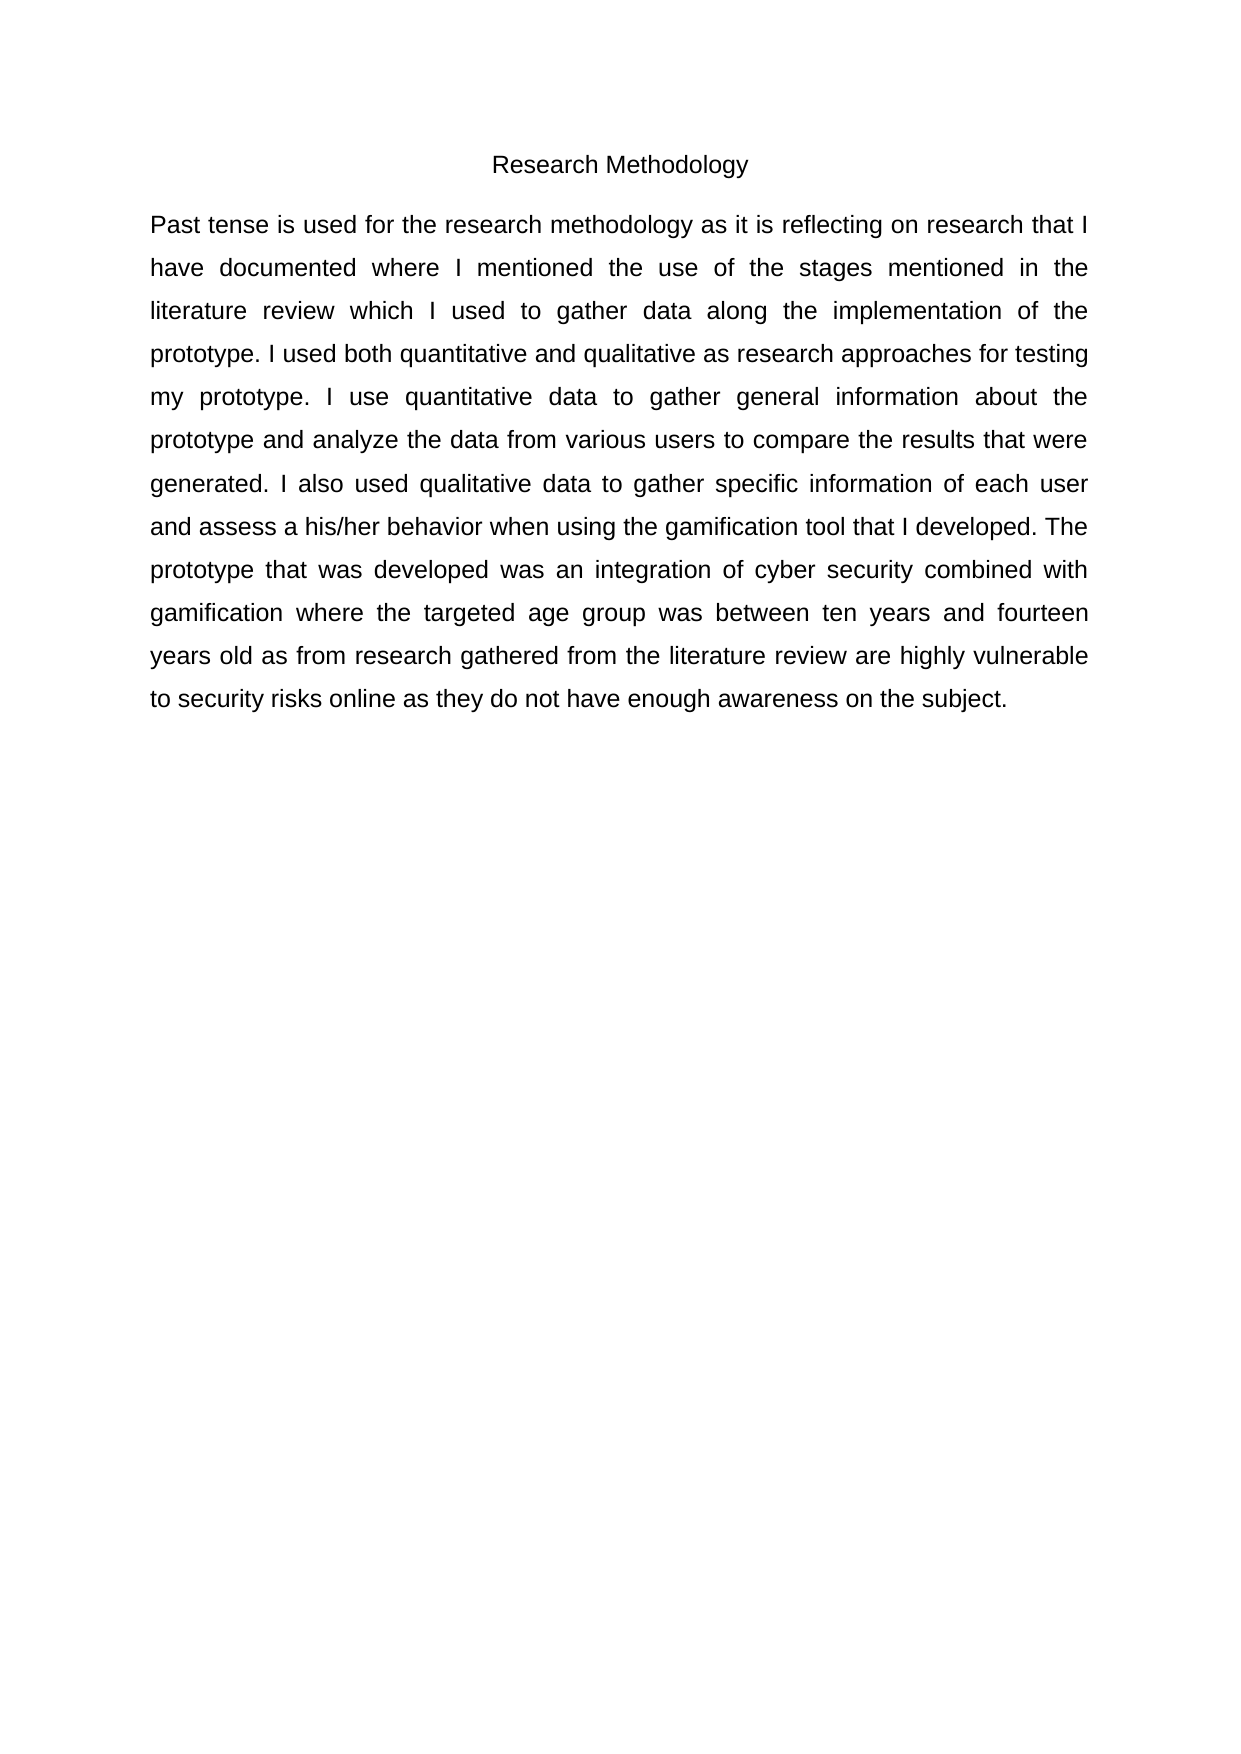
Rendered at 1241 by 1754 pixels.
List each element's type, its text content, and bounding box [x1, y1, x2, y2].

text Research Methodology [150, 150, 1090, 179]
text Past tense is used for the research methodology as it is reflecting on research that I have documented where I mentioned the use of the stages mentioned in the literature review which I used to gather data along the implementation of the prototype. I used both quantitative and qualitative as research approaches for testing my prototype. I use quantitative data to gather general information about the prototype and analyze the data from various users to compare the results that were generated. I also used qualitative data to gather specific information of each user and assess a his/her behavior when using the gamification tool that I developed. The prototype that was developed was an integration of cyber security combined with gamification where the targeted age group was between ten years and fourteen years old as from research gathered from the literature review are highly vulnerable to security risks online as they do not have enough awareness on the subject. [150, 210, 1090, 713]
